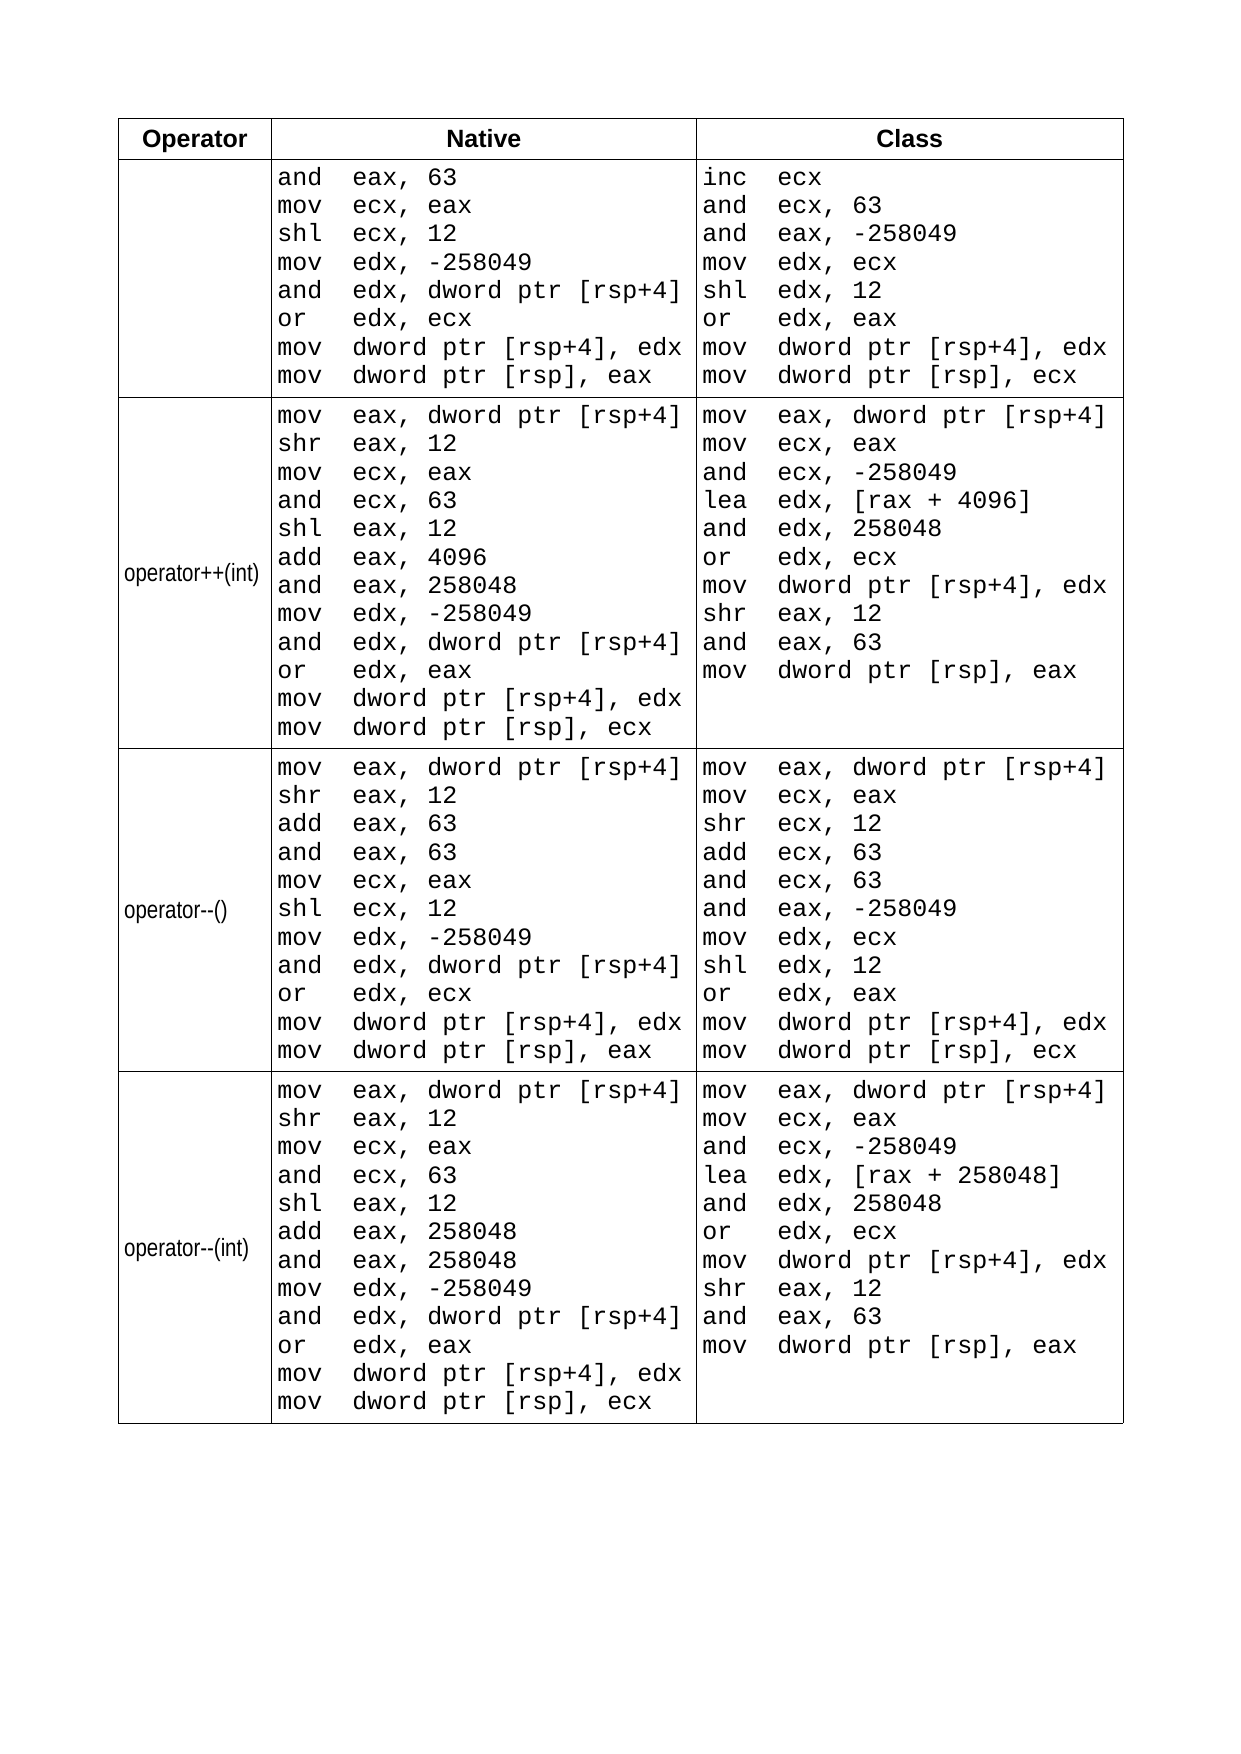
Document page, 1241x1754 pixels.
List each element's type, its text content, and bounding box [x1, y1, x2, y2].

table_cell operator++(int) [119, 398, 271, 748]
table_cell and eax, 63 mov ecx, eax shl ecx, 12 mov edx, -258049 and edx, dword ptr [rsp+4] or edx, ecx mov dword ptr [rsp+4], edx mov dword ptr [rsp], eax [272, 160, 696, 397]
table_cell mov eax, dword ptr [rsp+4] mov ecx, eax shr ecx, 12 add ecx, 63 and ecx, 63 and eax, -258049 mov edx, ecx shl edx, 12 or edx, eax mov dword ptr [rsp+4], edx mov dword ptr [rsp], ecx [697, 749, 1123, 1071]
table_cell operator--() [119, 749, 271, 1071]
table_header Native [272, 119, 696, 158]
table_cell mov eax, dword ptr [rsp+4] shr eax, 12 mov ecx, eax and ecx, 63 shl eax, 12 add eax, 258048 and eax, 258048 mov edx, -258049 and edx, dword ptr [rsp+4] or edx, eax mov dword ptr [rsp+4], edx mov dword ptr [rsp], ecx [272, 1072, 696, 1423]
table_cell operator--(int) [119, 1072, 271, 1423]
table_header Operator [119, 119, 271, 158]
table_cell mov eax, dword ptr [rsp+4] shr eax, 12 add eax, 63 and eax, 63 mov ecx, eax shl ecx, 12 mov edx, -258049 and edx, dword ptr [rsp+4] or edx, ecx mov dword ptr [rsp+4], edx mov dword ptr [rsp], eax [272, 749, 696, 1071]
table_cell [119, 160, 271, 397]
table_cell mov eax, dword ptr [rsp+4] shr eax, 12 mov ecx, eax and ecx, 63 shl eax, 12 add eax, 4096 and eax, 258048 mov edx, -258049 and edx, dword ptr [rsp+4] or edx, eax mov dword ptr [rsp+4], edx mov dword ptr [rsp], ecx [272, 398, 696, 748]
table_cell mov eax, dword ptr [rsp+4] mov ecx, eax and ecx, -258049 lea edx, [rax + 4096] and edx, 258048 or edx, ecx mov dword ptr [rsp+4], edx shr eax, 12 and eax, 63 mov dword ptr [rsp], eax [697, 398, 1123, 748]
table_header Class [697, 119, 1123, 158]
table_cell inc ecx and ecx, 63 and eax, -258049 mov edx, ecx shl edx, 12 or edx, eax mov dword ptr [rsp+4], edx mov dword ptr [rsp], ecx [697, 160, 1123, 397]
table_cell mov eax, dword ptr [rsp+4] mov ecx, eax and ecx, -258049 lea edx, [rax + 258048] and edx, 258048 or edx, ecx mov dword ptr [rsp+4], edx shr eax, 12 and eax, 63 mov dword ptr [rsp], eax [697, 1072, 1123, 1423]
